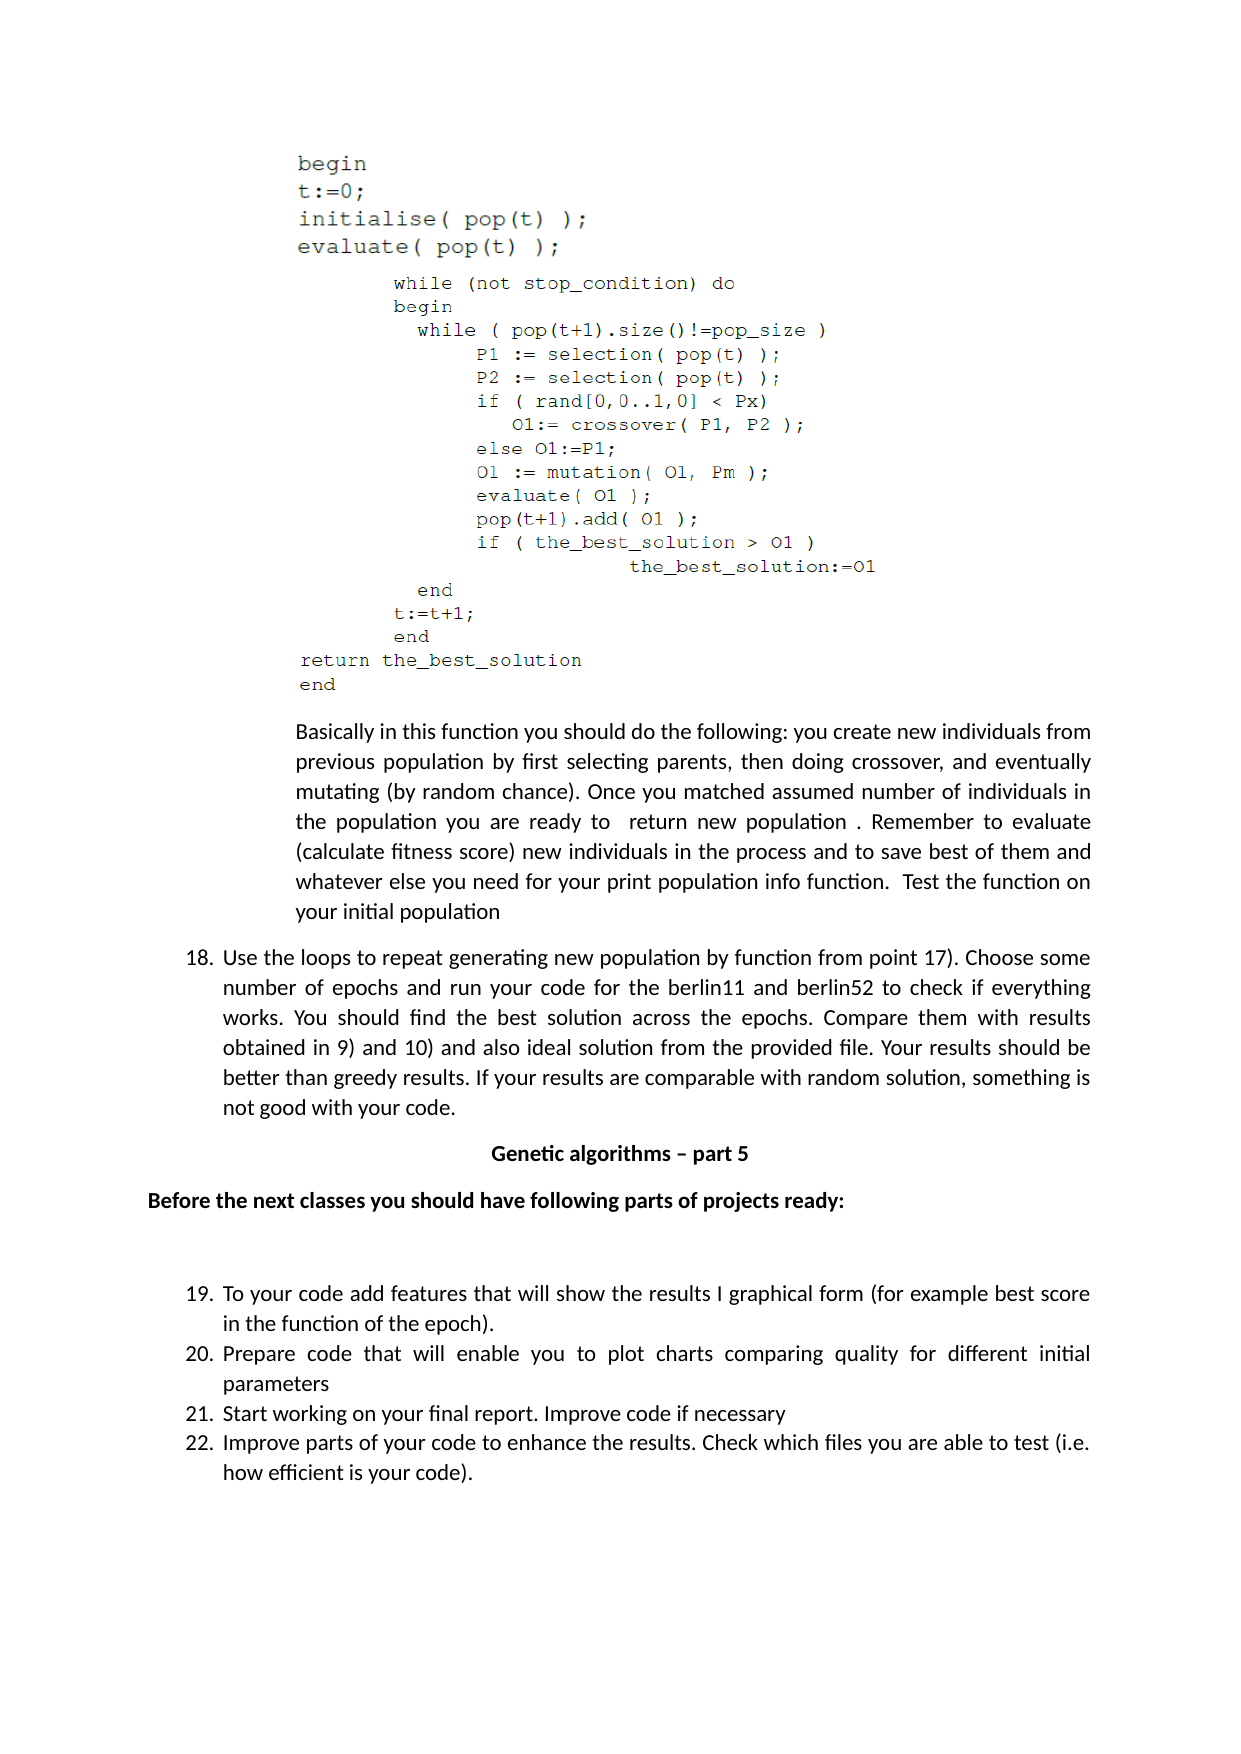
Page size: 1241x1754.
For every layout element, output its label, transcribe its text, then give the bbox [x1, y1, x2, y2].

text Before the next classes you should have following parts of projects ready: [148, 1186, 1093, 1214]
text Genetic algorithms – part 5 [148, 1139, 1093, 1167]
list Improve parts of your code to enhance the results. Check which files you are able to test (i.e. how efficient is your code). [185, 1428, 1093, 1486]
text Basically in this function you should do the following: you create new individuals from previous population by first selecting parents, then doing crossover, and eventually mutating (by random chance). Once you matched assumed number of individuals in the population you are ready to return new population . Remember to evaluate (calculate fitness score) new individuals in the process and to save best of them and whatever else you need for your print population info function. Test the function on your initial population [295, 717, 1093, 925]
list To your code add features that will show the results I graphical form (for example best score in the function of the epoch). [185, 1279, 1093, 1337]
list Use the loops to repeat generating new population by function from point 17). Choose some number of epochs and run your code for the berlin11 and berlin52 to check if everything works. You should find the best solution across the epochs. Compare them with results obtained in 9) and 10) and also ideal solution from the provided file. Your results should be better than greedy results. If your results are comparable with random solution, something is not good with your code. [185, 943, 1093, 1121]
list Start working on your final report. Improve code if necessary [185, 1399, 1093, 1427]
list Prepare code that will enable you to plot charts comparing quality for different initial parameters [185, 1339, 1093, 1397]
